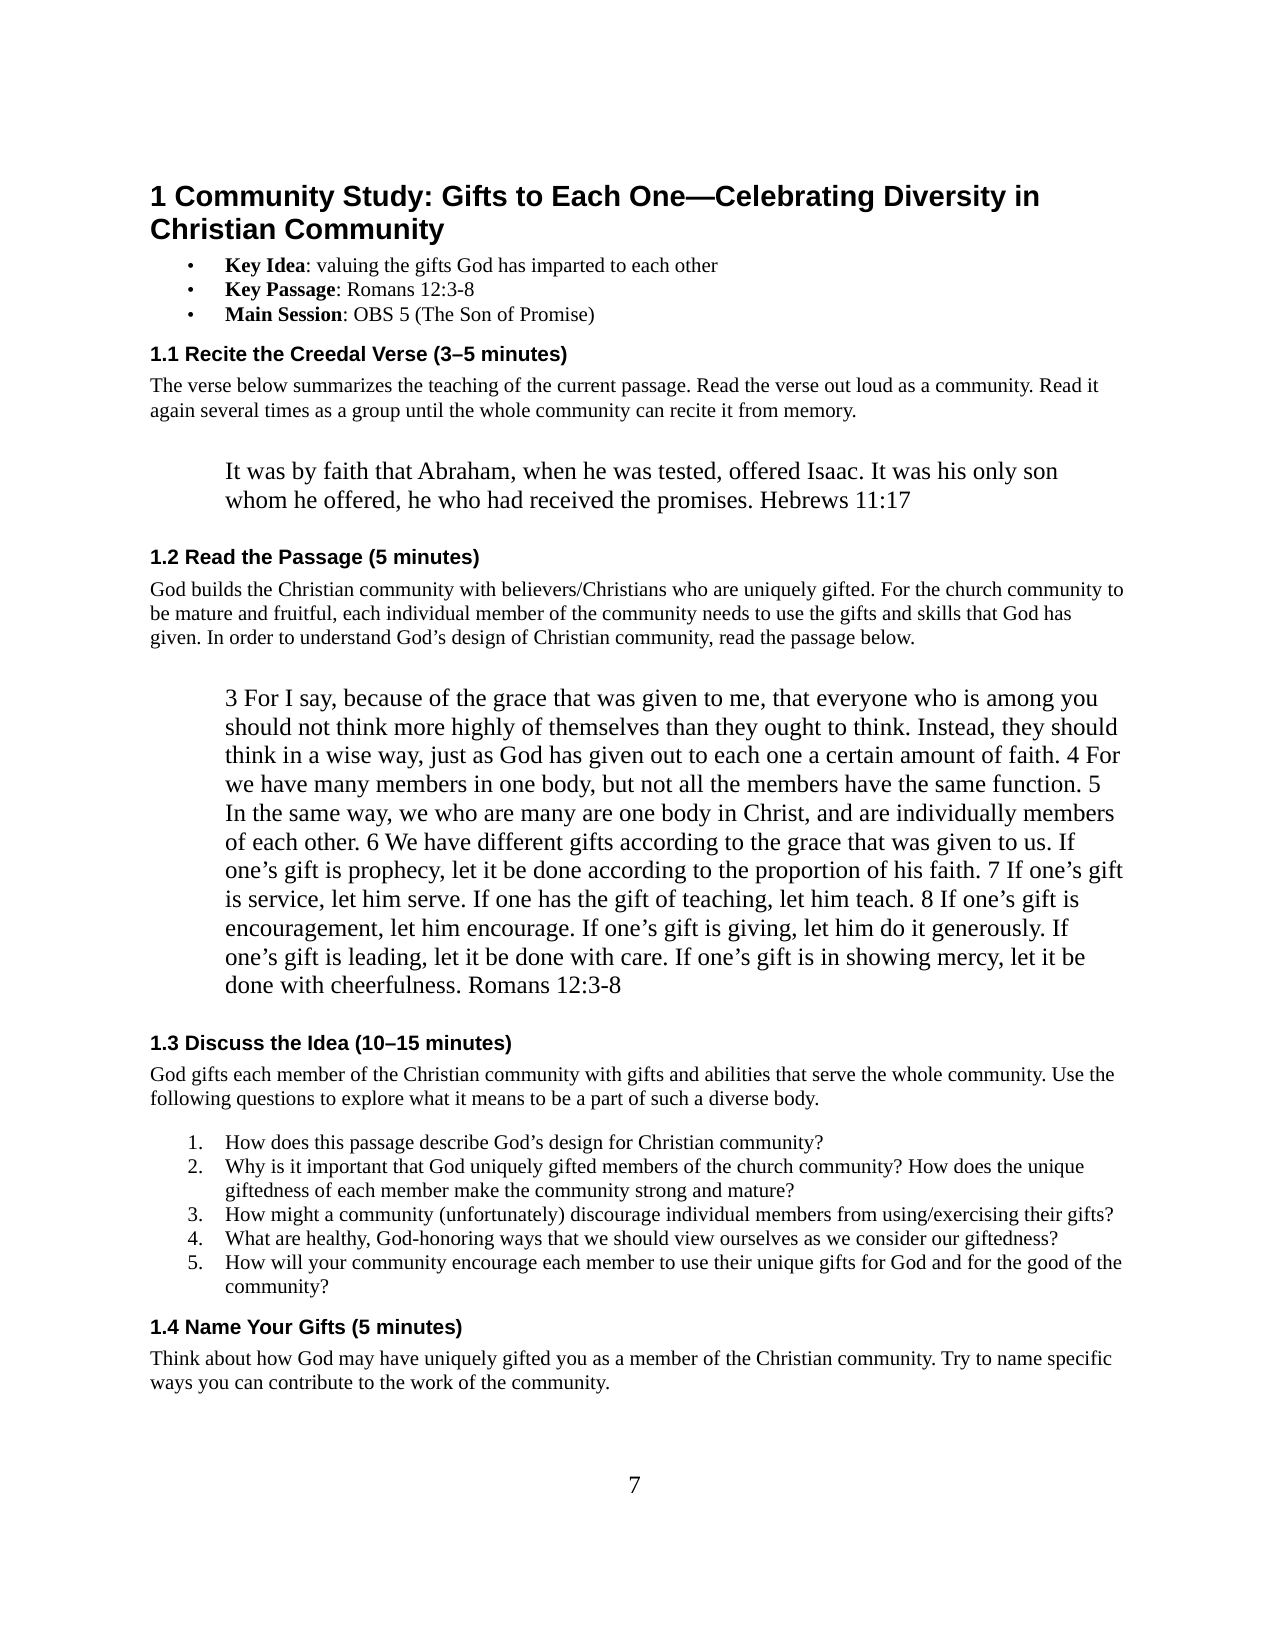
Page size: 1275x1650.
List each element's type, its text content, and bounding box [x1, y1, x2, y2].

text 3 For I say, because of the grace that was given to me, that everyone who is among you should not think more highly of themselves than they ought to think. Instead, they should think in a wise way, just as God has given out to each one a certain amount of faith. 4 For we have many members in one body, but not all the members have the same function. 5 In the same way, we who are many are one body in Christ, and are individually members of each other. 6 We have different gifts according to the grace that was given to us. If one’s gift is prophecy, let it be done according to the proportion of his faith. 7 If one’s gift is service, let him serve. If one has the gift of teaching, let him teach. 8 If one’s gift is encouragement, let him encourage. If one’s gift is giving, let him do it generously. If one’s gift is leading, let it be done with care. If one’s gift is in showing mercy, let it be done with cheerfulness. Romans 12:3-8 [225, 683, 1125, 999]
text God gifts each member of the Christian community with gifts and abilities that serve the whole community. Use the following questions to explore what it means to be a part of such a diverse body. [150, 1062, 1125, 1110]
text Think about how God may have uniquely gifted you as a member of the Christian community. Try to name specific ways you can contribute to the work of the community. [150, 1346, 1125, 1394]
list Key Idea: valuing the gifts God has imparted to each other [187, 253, 1125, 277]
list How might a community (unfortunately) discourage individual members from using/exercising their gifts? [187, 1202, 1125, 1226]
list Key Passage: Romans 12:3-8 [187, 277, 1125, 301]
list Main Session: OBS 5 (The Son of Promise) [187, 301, 1125, 326]
subtitle 1 Community Study: Gifts to Each One—Celebrating Diversity in Christian Community [150, 179, 1125, 246]
text God builds the Christian community with believers/Christians who are uniquely gifted. For the church community to be mature and fruitful, each individual member of the community needs to use the gifts and skills that God has given. In order to understand God’s design of Christian community, read the passage below. [150, 576, 1125, 649]
list Why is it important that God uniquely gifted members of the church community? How does the unique giftedness of each member make the community strong and mature? [187, 1154, 1125, 1202]
list How will your community encourage each member to use their unique gifts for God and for the good of the community? [187, 1250, 1125, 1298]
list How does this passage describe God’s design for Christian community? [187, 1130, 1125, 1154]
subtitle 1.1 Recite the Creedal Verse (3–5 minutes) [150, 342, 1125, 366]
list What are healthy, God-honoring ways that we should view ourselves as we consider our giftedness? [187, 1226, 1125, 1250]
subtitle 1.3 Discuss the Idea (10–15 minutes) [150, 1031, 1125, 1055]
text The verse below summarizes the teaching of the current passage. Read the verse out loud as a community. Read it again several times as a group until the whole community can recite it from memory. [150, 373, 1125, 422]
text It was by faith that Abraham, when he was tested, offered Isaac. It was his only son whom he offered, he who had received the promises. Hebrews 11:17 [225, 456, 1125, 513]
subtitle 1.4 Name Your Gifts (5 minutes) [150, 1315, 1125, 1339]
subtitle 1.2 Read the Passage (5 minutes) [150, 545, 1125, 569]
